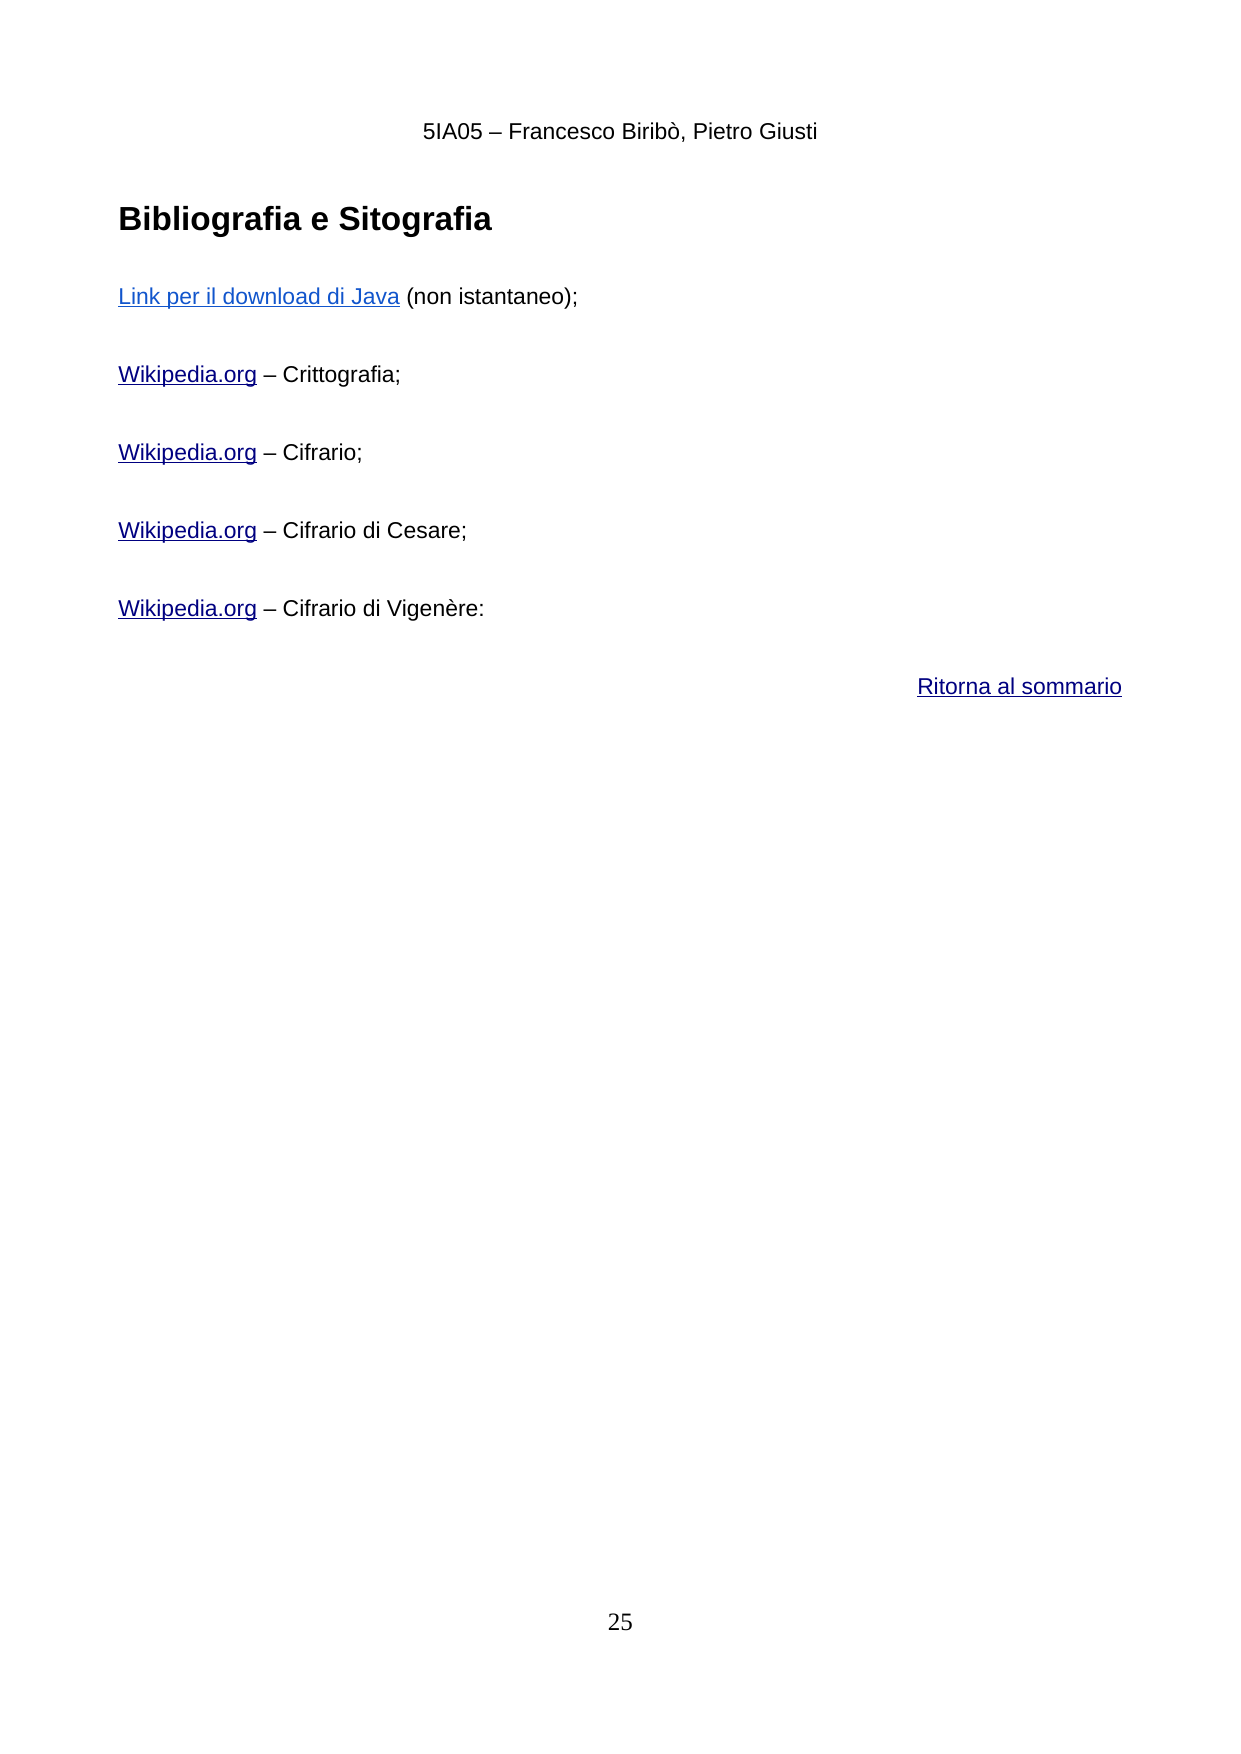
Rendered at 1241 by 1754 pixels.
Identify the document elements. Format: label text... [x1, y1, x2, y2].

text Link per il download di Java (non istantaneo); [118, 283, 1122, 309]
text Wikipedia.org – Cifrario di Vigenère: [118, 595, 1122, 622]
text Wikipedia.org – Crittografia; [118, 361, 1122, 388]
subtitle Bibliografia e Sitografia [118, 199, 1122, 237]
text Ritorna al sommario [118, 673, 1122, 700]
text Wikipedia.org – Cifrario di Cesare; [118, 517, 1122, 544]
text Wikipedia.org – Cifrario; [118, 439, 1122, 466]
